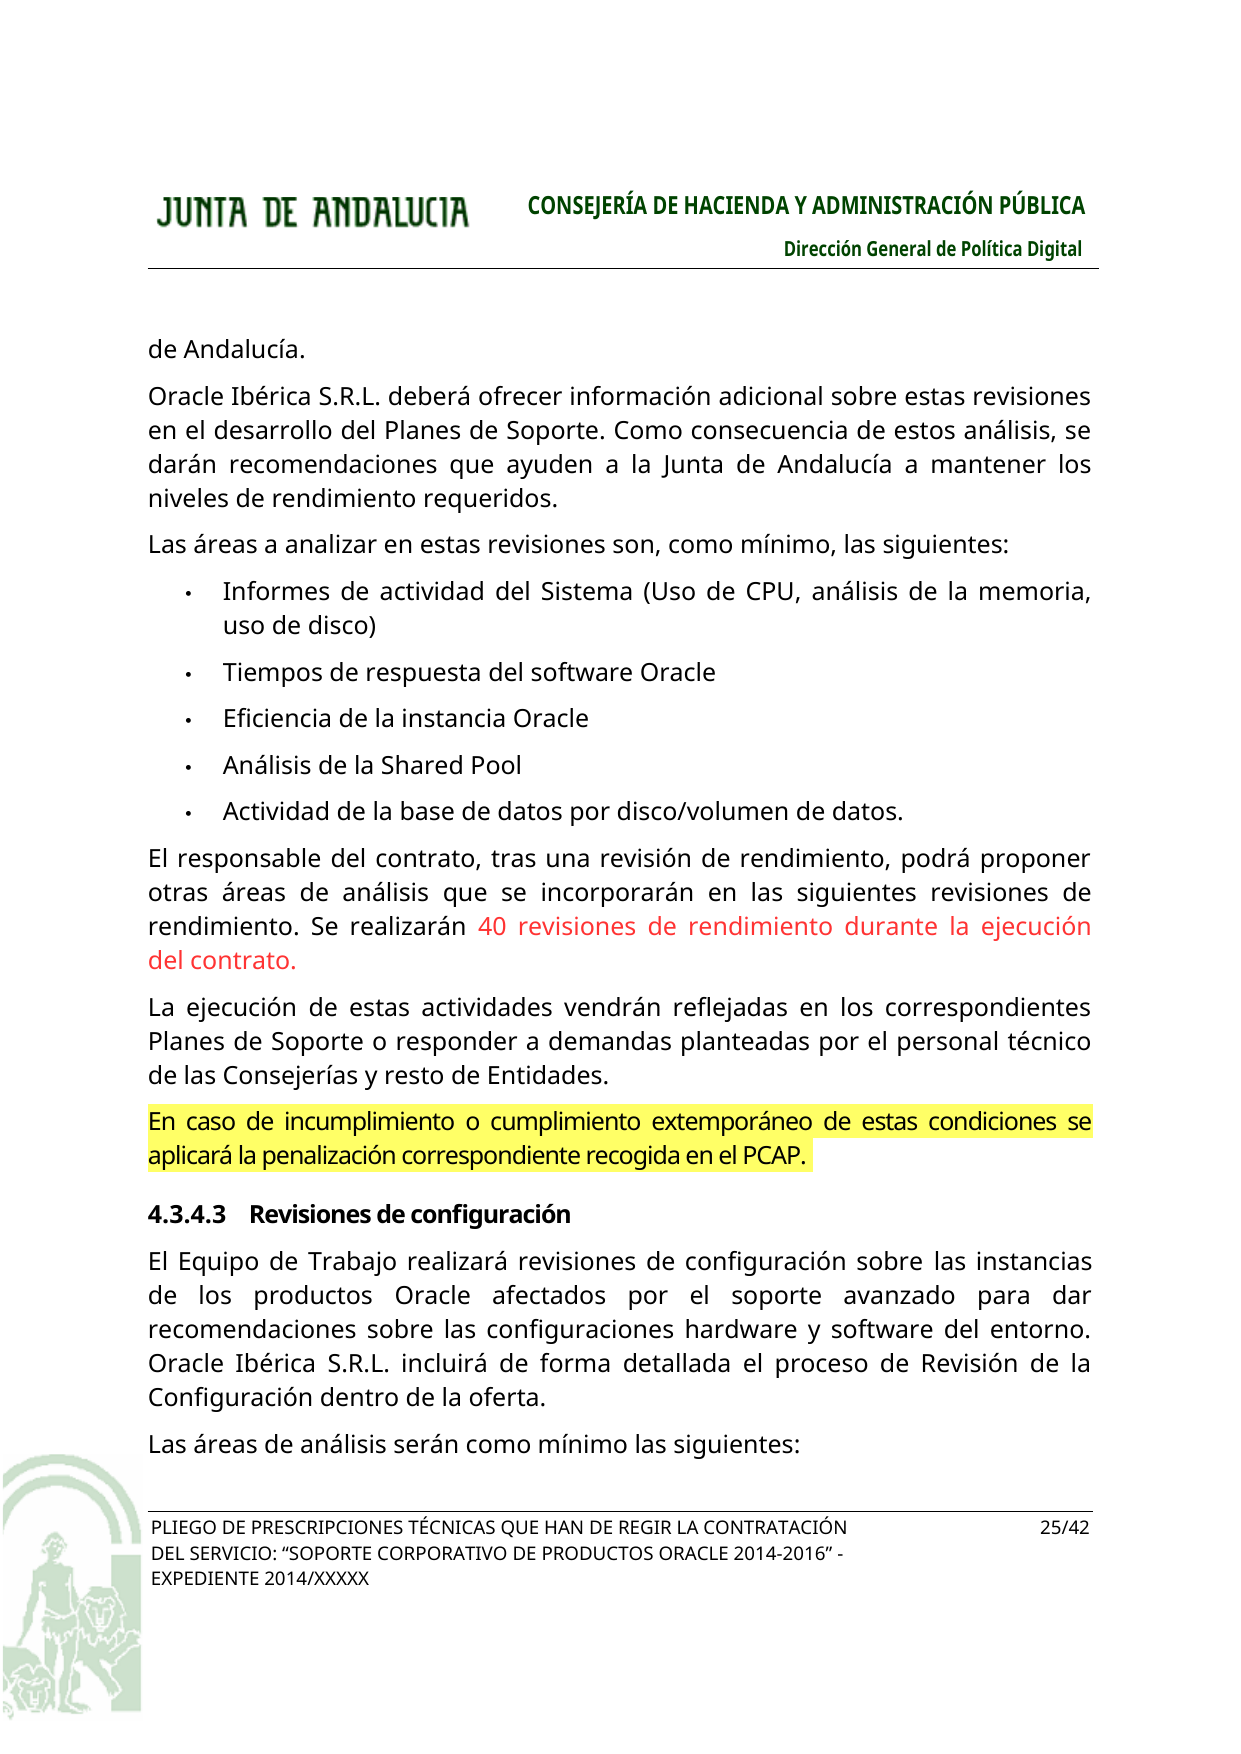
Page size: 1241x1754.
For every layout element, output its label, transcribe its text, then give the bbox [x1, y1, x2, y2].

list Tiempos de respuesta del software Oracle [185, 654, 1093, 688]
text Las áreas de análisis serán como mínimo las siguientes: [148, 1426, 1093, 1461]
text de Andalucía. [148, 332, 1093, 366]
list Eficiencia de la instancia Oracle [185, 701, 1093, 735]
picture [156, 197, 471, 229]
text La ejecución de estas actividades vendrán reflejadas en los correspondientes Planes de Soporte o responder a demandas planteadas por el personal técnico de las Consejerías y resto de Entidades. [148, 989, 1093, 1091]
list Análisis de la Shared Pool [185, 747, 1093, 781]
text El Equipo de Trabajo realizará revisiones de configuración sobre las instancias de los productos Oracle afectados por el soporte avanzado para dar recomendaciones sobre las configuraciones hardware y software del entorno. Oracle Ibérica S.R.L. incluirá de forma detallada el proceso de Revisión de la Configuración dentro de la oferta. [148, 1244, 1093, 1414]
list Informes de actividad del Sistema (Uso de CPU, análisis de la memoria, uso de disco) [185, 574, 1093, 642]
subtitle Revisiones de configuración [148, 1197, 1093, 1231]
picture [2, 1454, 144, 1722]
text En caso de incumplimiento o cumplimiento extemporáneo de estas condiciones se aplicará la penalización correspondiente recogida en el PCAP. [148, 1104, 1093, 1172]
text Oracle Ibérica S.R.L. deberá ofrecer información adicional sobre estas revisiones en el desarrollo del Planes de Soporte. Como consecuencia de estos análisis, se darán recomendaciones que ayuden a la Junta de Andalucía a mantener los niveles de rendimiento requeridos. [148, 378, 1093, 514]
text Las áreas a analizar en estas revisiones son, como mínimo, las siguientes: [148, 527, 1093, 561]
text El responsable del contrato, tras una revisión de rendimiento, podrá proponer otras áreas de análisis que se incorporarán en las siguientes revisiones de rendimiento. Se realizarán 40 revisiones de rendimiento durante la ejecución del contrato. [148, 841, 1093, 977]
list Actividad de la base de datos por disco/volumen de datos. [185, 794, 1093, 828]
